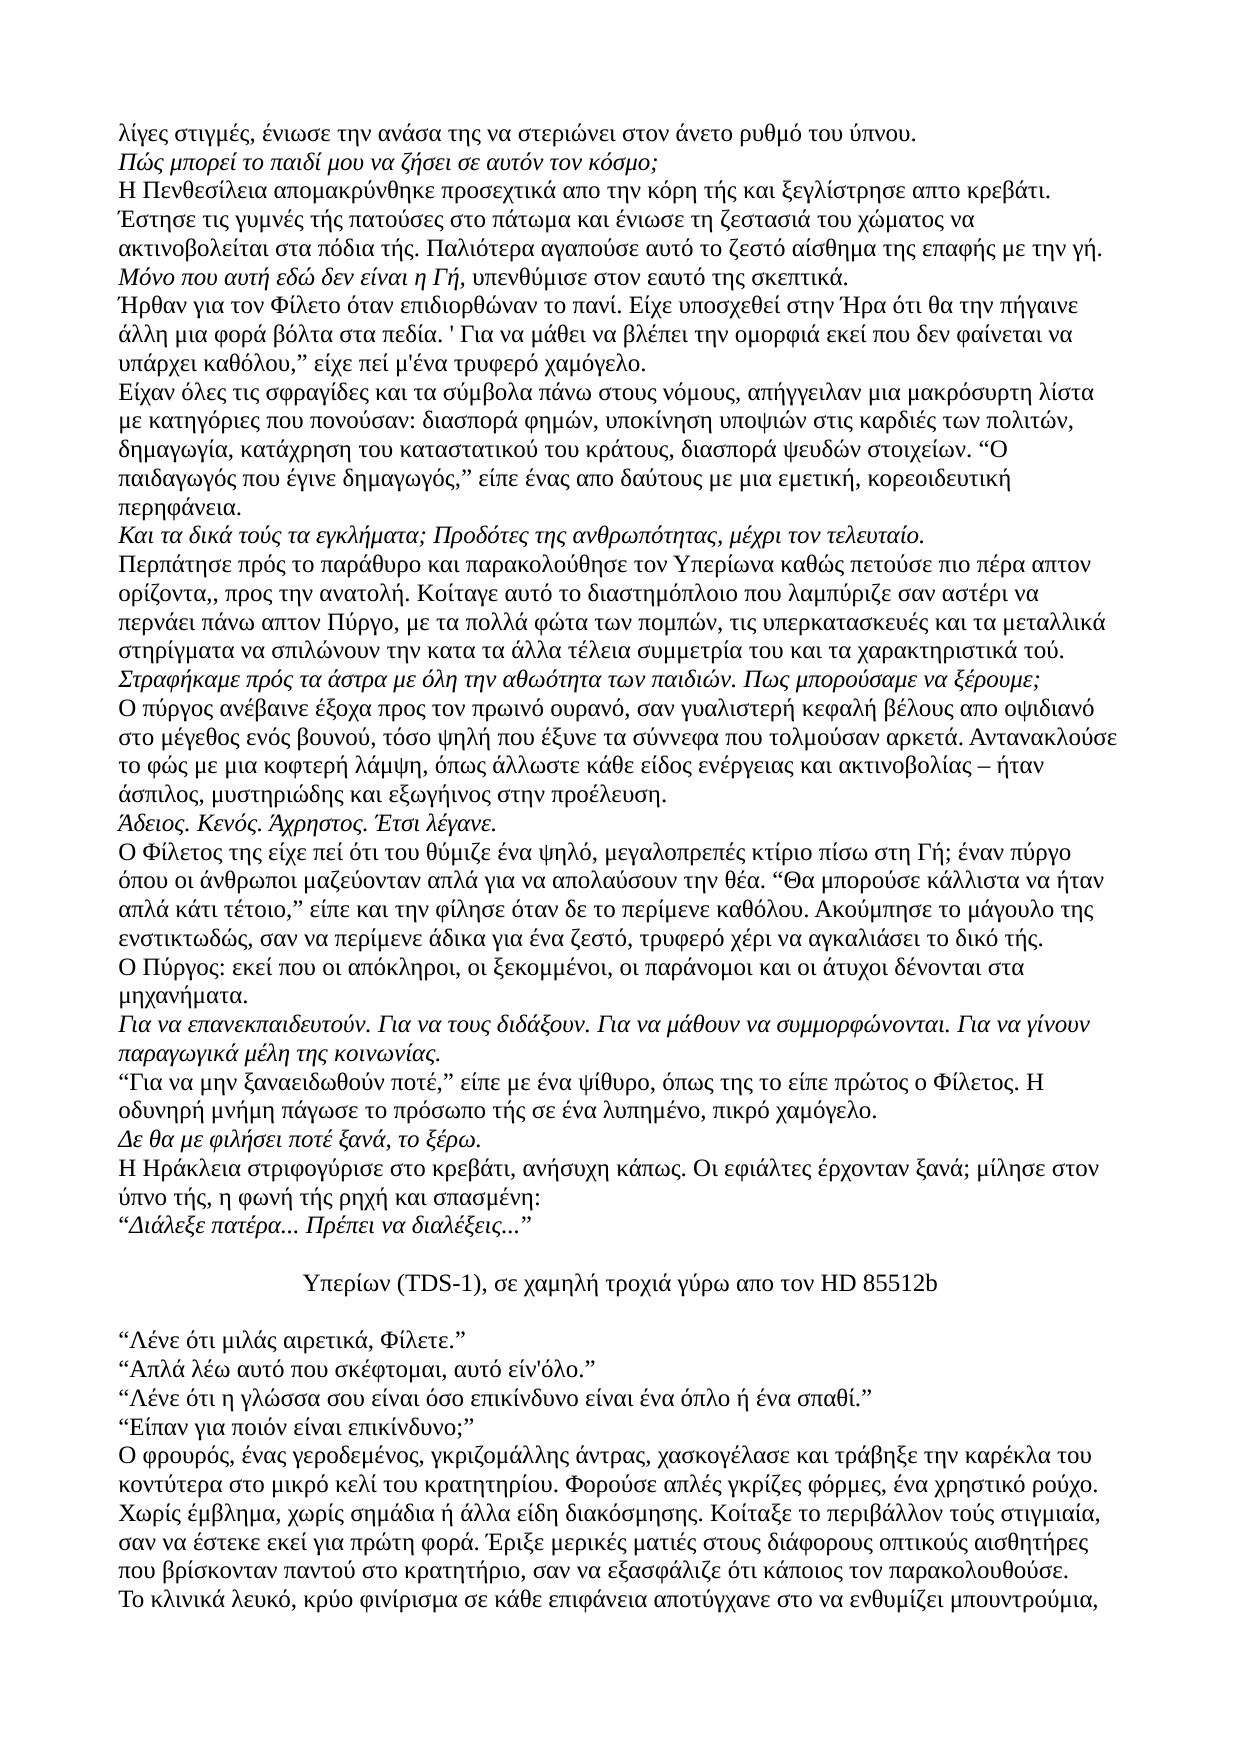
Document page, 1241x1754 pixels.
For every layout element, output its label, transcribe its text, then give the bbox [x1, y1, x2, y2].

text Δε θα με φιλήσει ποτέ ξανά, το ξέρω. [118, 1124, 1122, 1153]
text Ο Πύργος: εκεί που οι απόκληροι, οι ξεκομμένοι, οι παράνομοι και οι άτυχοι δένονται στα μηχανήματα. [118, 952, 1122, 1009]
text Η Ηράκλεια στριφογύρισε στο κρεβάτι, ανήσυχη κάπως. Οι εφιάλτες έρχονταν ξανά; μίλησε στον ύπνο τής, η φωνή τής ρηχή και σπασμένη: [118, 1153, 1122, 1211]
text λίγες στιγμές, ένιωσε την ανάσα της να στεριώνει στον άνετο ρυθμό του ύπνου. [118, 118, 1122, 147]
text Στραφήκαμε πρός τα άστρα με όλη την αθωότητα των παιδιών. Πως μπορούσαμε να ξέρουμε; [118, 664, 1122, 693]
text Και τα δικά τούς τα εγκλήματα; Προδότες της ανθρωπότητας, μέχρι τον τελευταίο. [118, 521, 1122, 549]
text Ήρθαν για τον Φίλετο όταν επιδιορθώναν το πανί. Είχε υποσχεθεί στην Ήρα ότι θα την πήγαινε άλλη μια φορά βόλτα στα πεδία. ' Για να μάθει να βλέπει την ομορφιά εκεί που δεν φαίνεται να υπάρχει καθόλου,” είχε πεί μ'ένα τρυφερό χαμόγελο. [118, 291, 1122, 377]
text “Απλά λέω αυτό που σκέφτομαι, αυτό είν'όλο.” [118, 1354, 1122, 1383]
text “Λένε ότι μιλάς αιρετικά, Φίλετε.” [118, 1326, 1122, 1354]
text “Διάλεξε πατέρα... Πρέπει να διαλέξεις...” [118, 1211, 1122, 1239]
text Περπάτησε πρός το παράθυρο και παρακολούθησε τον Υπερίωνα καθώς πετούσε πιο πέρα απτον ορίζοντα,, προς την ανατολή. Κοίταγε αυτό το διαστημόπλοιο που λαμπύριζε σαν αστέρι να περνάει πάνω απτον Πύργο, με τα πολλά φώτα των πομπών, τις υπερκατασκευές και τα μεταλλικά στηρίγματα να σπιλώνουν την κατα τα άλλα τέλεια συμμετρία του και τα χαρακτηριστικά τού. [118, 549, 1122, 664]
text Ο πύργος ανέβαινε έξοχα προς τον πρωινό ουρανό, σαν γυαλιστερή κεφαλή βέλους απο οψιδιανό στο μέγεθος ενός βουνού, τόσο ψηλή που έξυνε τα σύννεφα που τολμούσαν αρκετά. Αντανακλούσε το φώς με μια κοφτερή λάμψη, όπως άλλωστε κάθε είδος ενέργειας και ακτινοβολίας – ήταν άσπιλος, μυστηριώδης και εξωγήινος στην προέλευση. [118, 693, 1122, 808]
text Μόνο που αυτή εδώ δεν είναι η Γή, υπενθύμισε στον εαυτό της σκεπτικά. [118, 262, 1122, 291]
text Το κλινικά λευκό, κρύο φινίρισμα σε κάθε επιφάνεια αποτύγχανε στο να ενθυμίζει μπουντρούμια, [118, 1584, 1122, 1613]
text Πώς μπορεί το παιδί μου να ζήσει σε αυτόν τον κόσμο; [118, 147, 1122, 176]
text Για να επανεκπαιδευτούν. Για να τους διδάξουν. Για να μάθουν να συμμορφώνονται. Για να γίνουν παραγωγικά μέλη της κοινωνίας. [118, 1009, 1122, 1067]
text “Λένε ότι η γλώσσα σου είναι όσο επικίνδυνο είναι ένα όπλο ή ένα σπαθί.” [118, 1383, 1122, 1412]
text “Είπαν για ποιόν είναι επικίνδυνο;” [118, 1412, 1122, 1441]
text Είχαν όλες τις σφραγίδες και τα σύμβολα πάνω στους νόμους, απήγγειλαν μια μακρόσυρτη λίστα με κατηγόριες που πονούσαν: διασπορά φημών, υποκίνηση υποψιών στις καρδιές των πολιτών, δημαγωγία, κατάχρηση του καταστατικού του κράτους, διασπορά ψευδών στοιχείων. “Ο παιδαγωγός που έγινε δημαγωγός,” είπε ένας απο δαύτους με μια εμετική, κορεοιδευτική περηφάνεια. [118, 377, 1122, 521]
text Άδειος. Κενός. Άχρηστος. Έτσι λέγανε. [118, 808, 1122, 837]
text Υπερίων (TDS-1), σε χαμηλή τροχιά γύρω απο τον HD 85512b [118, 1268, 1122, 1297]
text Ο Φίλετος της είχε πεί ότι του θύμιζε ένα ψηλό, μεγαλοπρεπές κτίριο πίσω στη Γή; έναν πύργο όπου οι άνθρωποι μαζεύονταν απλά για να απολαύσουν την θέα. “Θα μπορούσε κάλλιστα να ήταν απλά κάτι τέτοιο,” είπε και την φίλησε όταν δε το περίμενε καθόλου. Ακούμπησε το μάγουλο της ενστικτωδώς, σαν να περίμενε άδικα για ένα ζεστό, τρυφερό χέρι να αγκαλιάσει το δικό τής. [118, 837, 1122, 952]
text Η Πενθεσίλεια απομακρύνθηκε προσεχτικά απο την κόρη τής και ξεγλίστρησε απτο κρεβάτι. Έστησε τις γυμνές τής πατούσες στο πάτωμα και ένιωσε τη ζεστασιά του χώματος να ακτινοβολείται στα πόδια τής. Παλιότερα αγαπούσε αυτό το ζεστό αίσθημα της επαφής με την γή. [118, 176, 1122, 262]
text “Για να μην ξαναειδωθούν ποτέ,” είπε με ένα ψίθυρο, όπως της το είπε πρώτος ο Φίλετος. Η οδυνηρή μνήμη πάγωσε το πρόσωπο τής σε ένα λυπημένο, πικρό χαμόγελο. [118, 1067, 1122, 1124]
text Ο φρουρός, ένας γεροδεμένος, γκριζομάλλης άντρας, χασκογέλασε και τράβηξε την καρέκλα του κοντύτερα στο μικρό κελί του κρατητηρίου. Φορούσε απλές γκρίζες φόρμες, ένα χρηστικό ρούχο. Χωρίς έμβλημα, χωρίς σημάδια ή άλλα είδη διακόσμησης. Κοίταξε το περιβάλλον τούς στιγμιαία, σαν να έστεκε εκεί για πρώτη φορά. Έριξε μερικές ματιές στους διάφορους οπτικούς αισθητήρες που βρίσκονταν παντού στο κρατητήριο, σαν να εξασφάλιζε ότι κάποιος τον παρακολουθούσε. [118, 1441, 1122, 1584]
